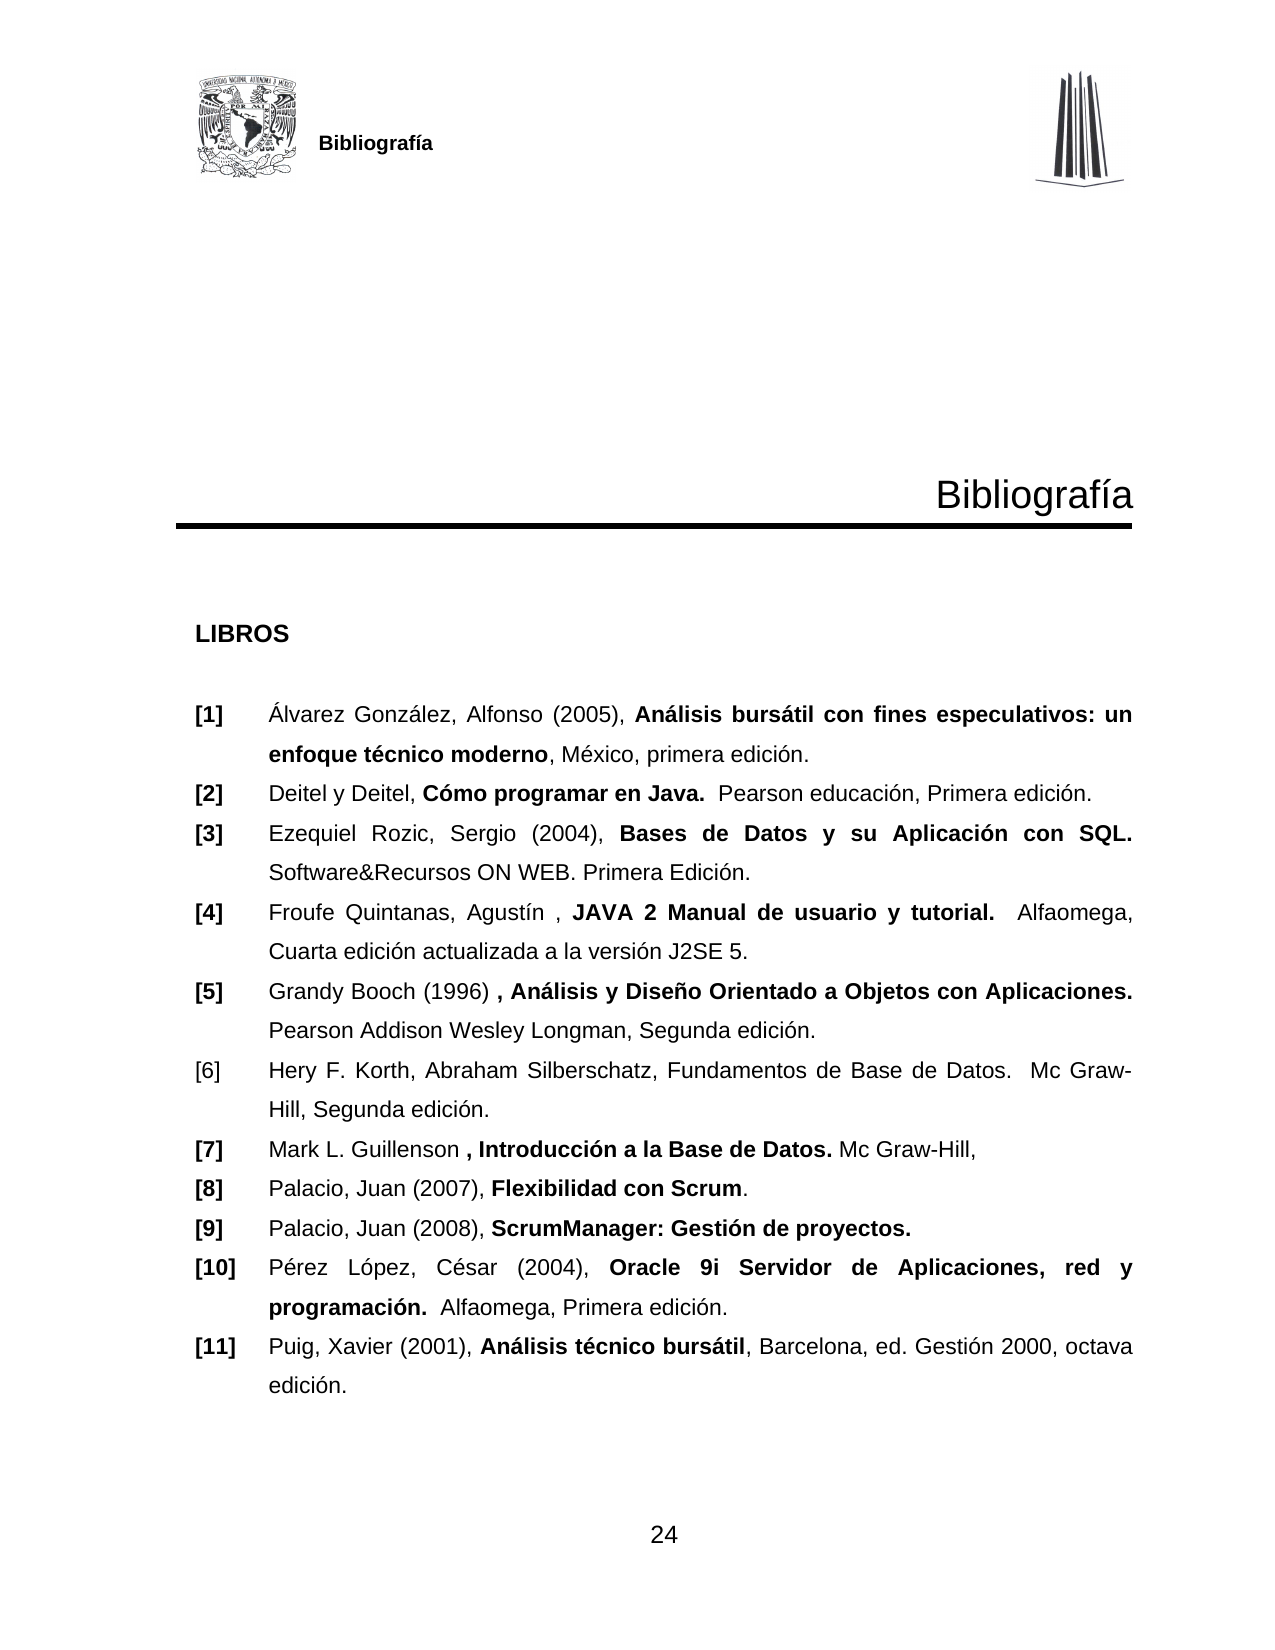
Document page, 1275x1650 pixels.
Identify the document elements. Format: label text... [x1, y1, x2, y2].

text [4] Froufe Quintanas, Agustín , JAVA 2 Manual de usuario y tutorial. Alfaomega, Cuarta edición actualizada a la versión J2SE 5. [195, 899, 1133, 964]
text Bibliografía [195, 471, 1133, 517]
text [9] Palacio, Juan (2008), ScrumManager: Gestión de proyectos. [195, 1214, 1133, 1241]
text [7] Mark L. Guillenson , Introducción a la Base de Datos. Mc Graw-Hill, [195, 1136, 1133, 1162]
text [8] Palacio, Juan (2007), Flexibilidad con Scrum. [195, 1175, 1133, 1201]
text [5] Grandy Booch (1996) , Análisis y Diseño Orientado a Objetos con Aplicaciones. Pearson Addison Wesley Longman, Segunda edición. [195, 978, 1133, 1043]
text [6] Hery F. Korth, Abraham Silberschatz, Fundamentos de Base de Datos. Mc Graw-Hill, Segunda edición. [195, 1057, 1133, 1122]
text LIBROS [195, 619, 1133, 647]
text [3] Ezequiel Rozic, Sergio (2004), Bases de Datos y su Aplicación con SQL. Software&Recursos ON WEB. Primera Edición. [195, 820, 1133, 886]
text [10] Pérez López, César (2004), Oracle 9i Servidor de Aplicaciones, red y programación. Alfaomega, Primera edición. [195, 1254, 1133, 1320]
picture [1029, 65, 1131, 193]
text [2] Deitel y Deitel, Cómo programar en Java. Pearson educación, Primera edición. [195, 780, 1133, 807]
text [1] Álvarez González, Alfonso (2005), Análisis bursátil con fines especulativos: un enfoque técnico moderno, México, primera edición. [195, 701, 1133, 767]
text [11] Puig, Xavier (2001), Análisis técnico bursátil, Barcelona, ed. Gestión 2000, octava edición. [195, 1333, 1133, 1399]
